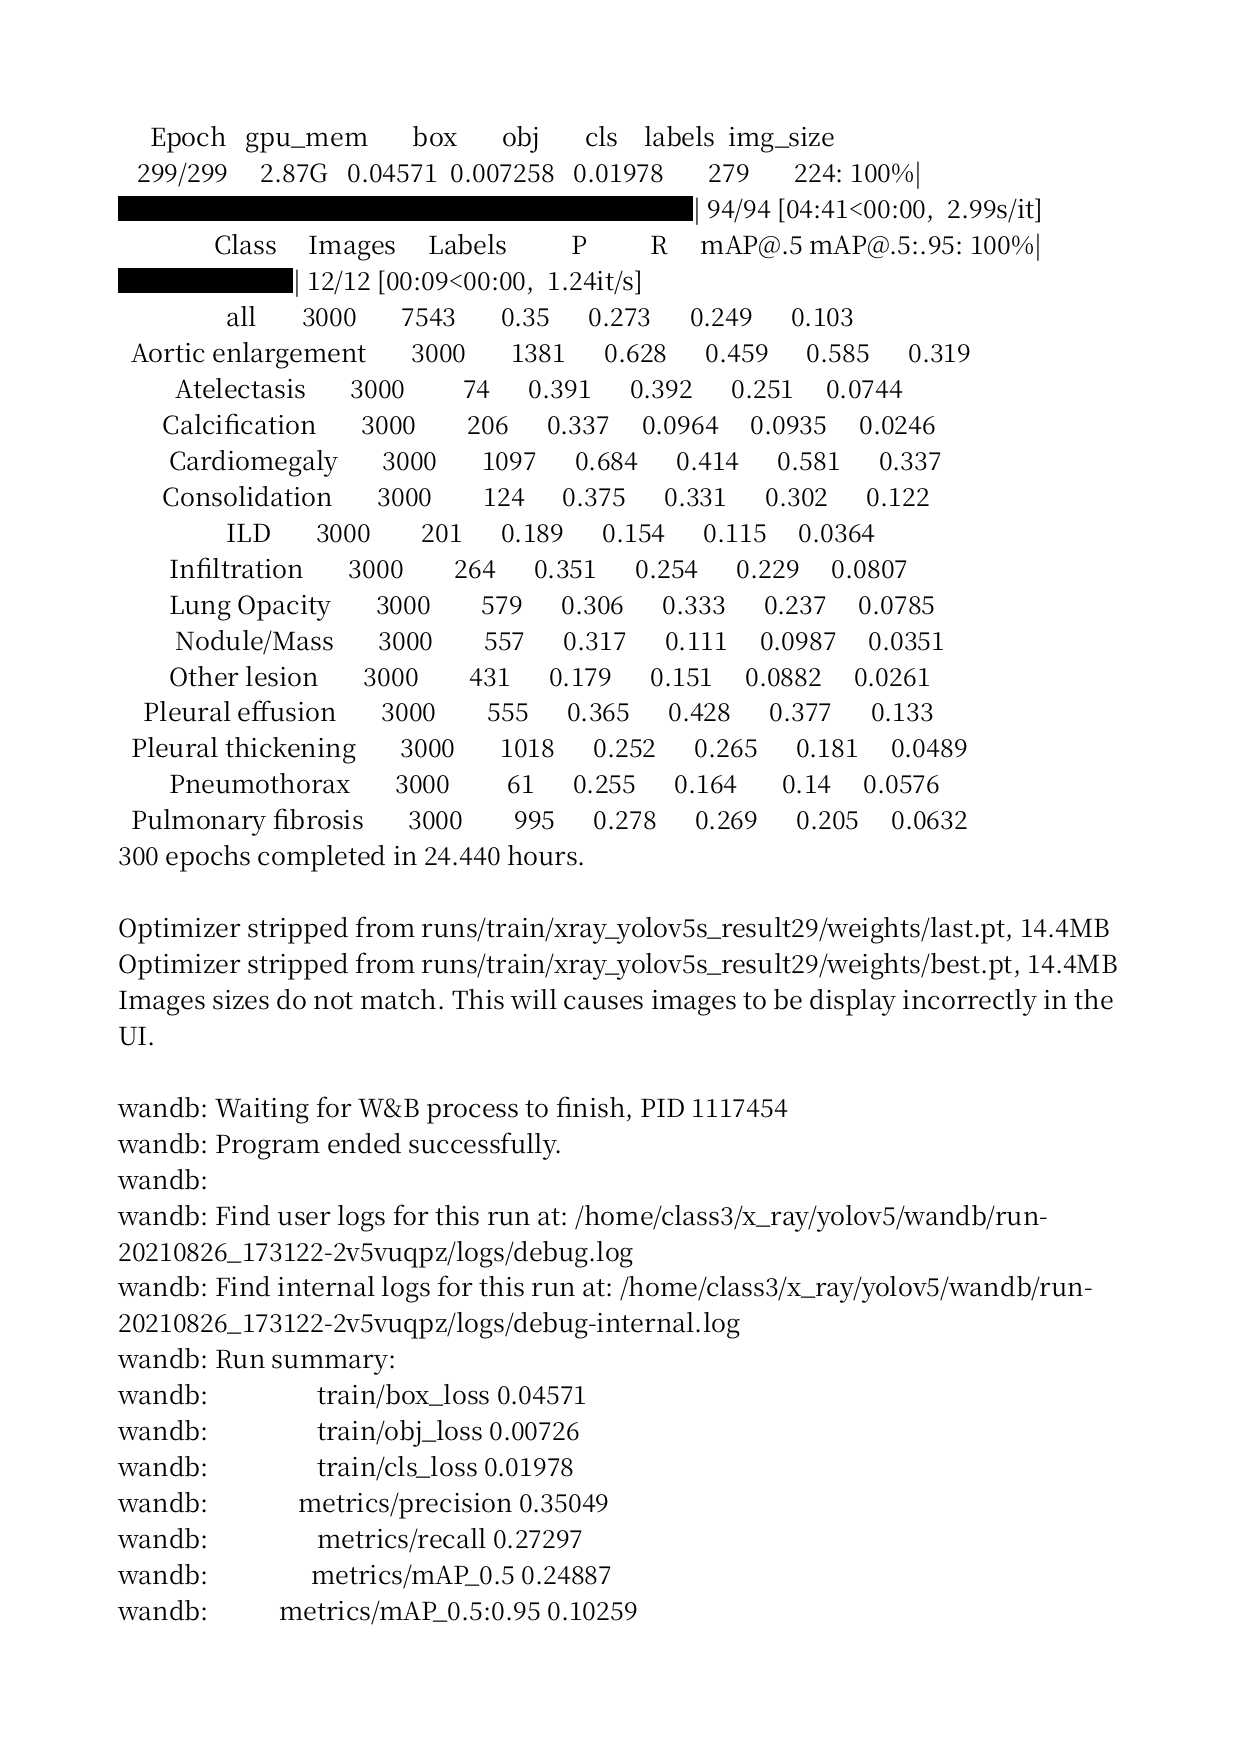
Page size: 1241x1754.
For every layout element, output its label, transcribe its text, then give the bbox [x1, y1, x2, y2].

text Cardiomegaly 3000 1097 0.684 0.414 0.581 0.337 [118, 442, 1122, 477]
text Class Images Labels P R mAP@.5 mAP@.5:.95: 100%|███████| 12/12 [00:09<00:00, 1.24it/s] [118, 226, 1122, 298]
text 300 epochs completed in 24.440 hours. [118, 837, 1122, 873]
text wandb: Find user logs for this run at: /home/class3/x_ray/yolov5/wandb/run-20210826_173122-2v5vuqpz/logs/debug.log [118, 1196, 1122, 1268]
text wandb: Run summary: [118, 1340, 1122, 1376]
text wandb: train/obj_loss 0.00726 [118, 1412, 1122, 1448]
text Atelectasis 3000 74 0.391 0.392 0.251 0.0744 [118, 370, 1122, 406]
text Images sizes do not match. This will causes images to be display incorrectly in the UI. [118, 981, 1122, 1052]
text Other lesion 3000 431 0.179 0.151 0.0882 0.0261 [118, 657, 1122, 693]
text 299/299 2.87G 0.04571 0.007258 0.01978 279 224: 100%|███████████████████████| 94/94 [04:41<00:00, 2.99s/it] [118, 154, 1122, 226]
text wandb: Find internal logs for this run at: /home/class3/x_ray/yolov5/wandb/run-20210826_173122-2v5vuqpz/logs/debug-internal.log [118, 1268, 1122, 1340]
text wandb: train/box_loss 0.04571 [118, 1376, 1122, 1412]
text wandb: metrics/mAP_0.5 0.24887 [118, 1556, 1122, 1592]
text Pulmonary fibrosis 3000 995 0.278 0.269 0.205 0.0632 [118, 801, 1122, 837]
text wandb: metrics/mAP_0.5:0.95 0.10259 [118, 1592, 1122, 1627]
text Epoch gpu_mem box obj cls labels img_size [118, 118, 1122, 154]
text wandb: Waiting for W&B process to finish, PID 1117454 [118, 1088, 1122, 1124]
text all 3000 7543 0.35 0.273 0.249 0.103 [118, 298, 1122, 334]
text ILD 3000 201 0.189 0.154 0.115 0.0364 [118, 513, 1122, 549]
text Aortic enlargement 3000 1381 0.628 0.459 0.585 0.319 [118, 334, 1122, 370]
text Calcification 3000 206 0.337 0.0964 0.0935 0.0246 [118, 406, 1122, 442]
text wandb: train/cls_loss 0.01978 [118, 1448, 1122, 1484]
text Lung Opacity 3000 579 0.306 0.333 0.237 0.0785 [118, 585, 1122, 621]
text Nodule/Mass 3000 557 0.317 0.111 0.0987 0.0351 [118, 621, 1122, 657]
text Pleural thickening 3000 1018 0.252 0.265 0.181 0.0489 [118, 729, 1122, 765]
text wandb: metrics/precision 0.35049 [118, 1484, 1122, 1520]
text Pleural effusion 3000 555 0.365 0.428 0.377 0.133 [118, 693, 1122, 729]
text Consolidation 3000 124 0.375 0.331 0.302 0.122 [118, 477, 1122, 513]
text Optimizer stripped from runs/train/xray_yolov5s_result29/weights/best.pt, 14.4MB [118, 945, 1122, 981]
text wandb: [118, 1160, 1122, 1196]
text Optimizer stripped from runs/train/xray_yolov5s_result29/weights/last.pt, 14.4MB [118, 909, 1122, 945]
text Pneumothorax 3000 61 0.255 0.164 0.14 0.0576 [118, 765, 1122, 801]
text Infiltration 3000 264 0.351 0.254 0.229 0.0807 [118, 549, 1122, 585]
text wandb: Program ended successfully. [118, 1124, 1122, 1160]
text wandb: metrics/recall 0.27297 [118, 1520, 1122, 1556]
